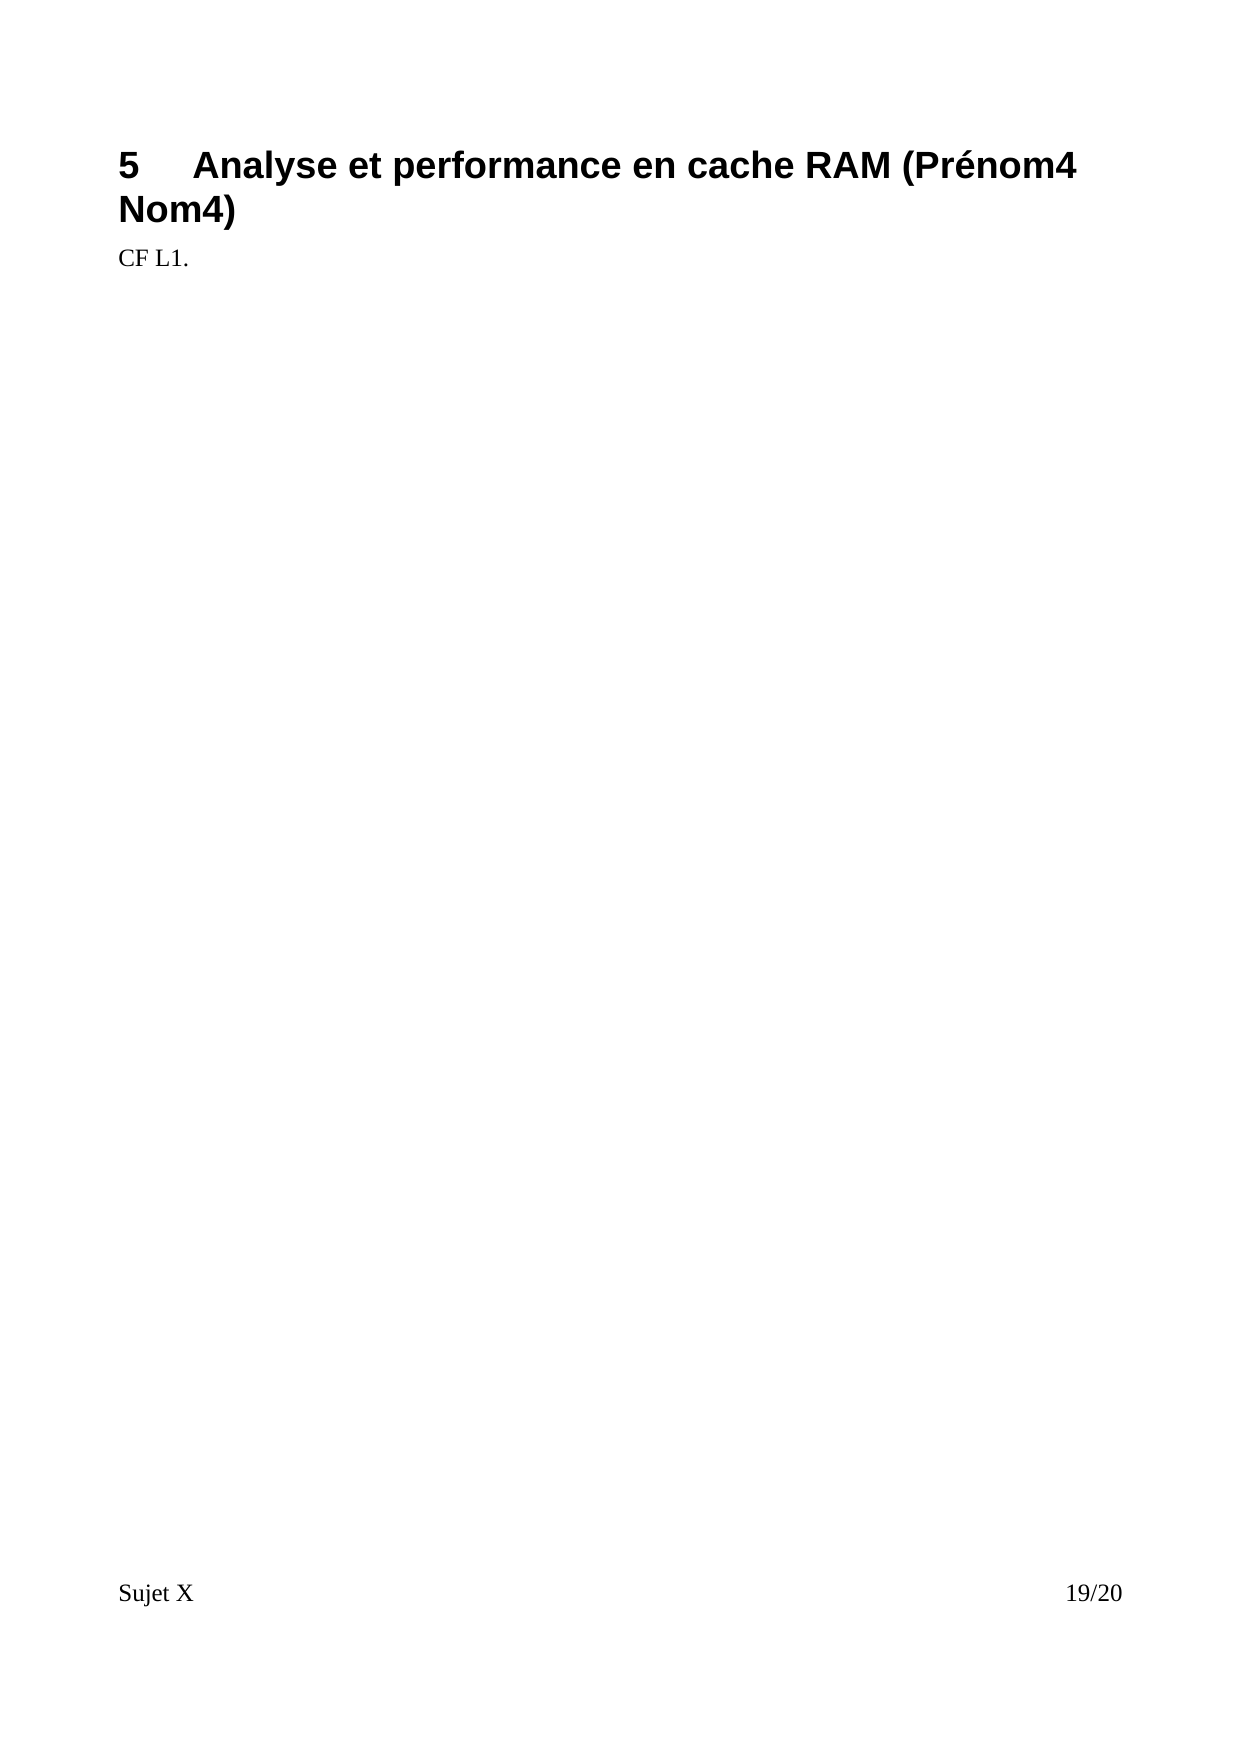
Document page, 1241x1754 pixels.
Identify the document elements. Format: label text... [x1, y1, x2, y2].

text CF L1. [118, 243, 1122, 272]
subtitle Analyse et performance en cache RAM (Prénom4 Nom4) [118, 143, 1122, 230]
